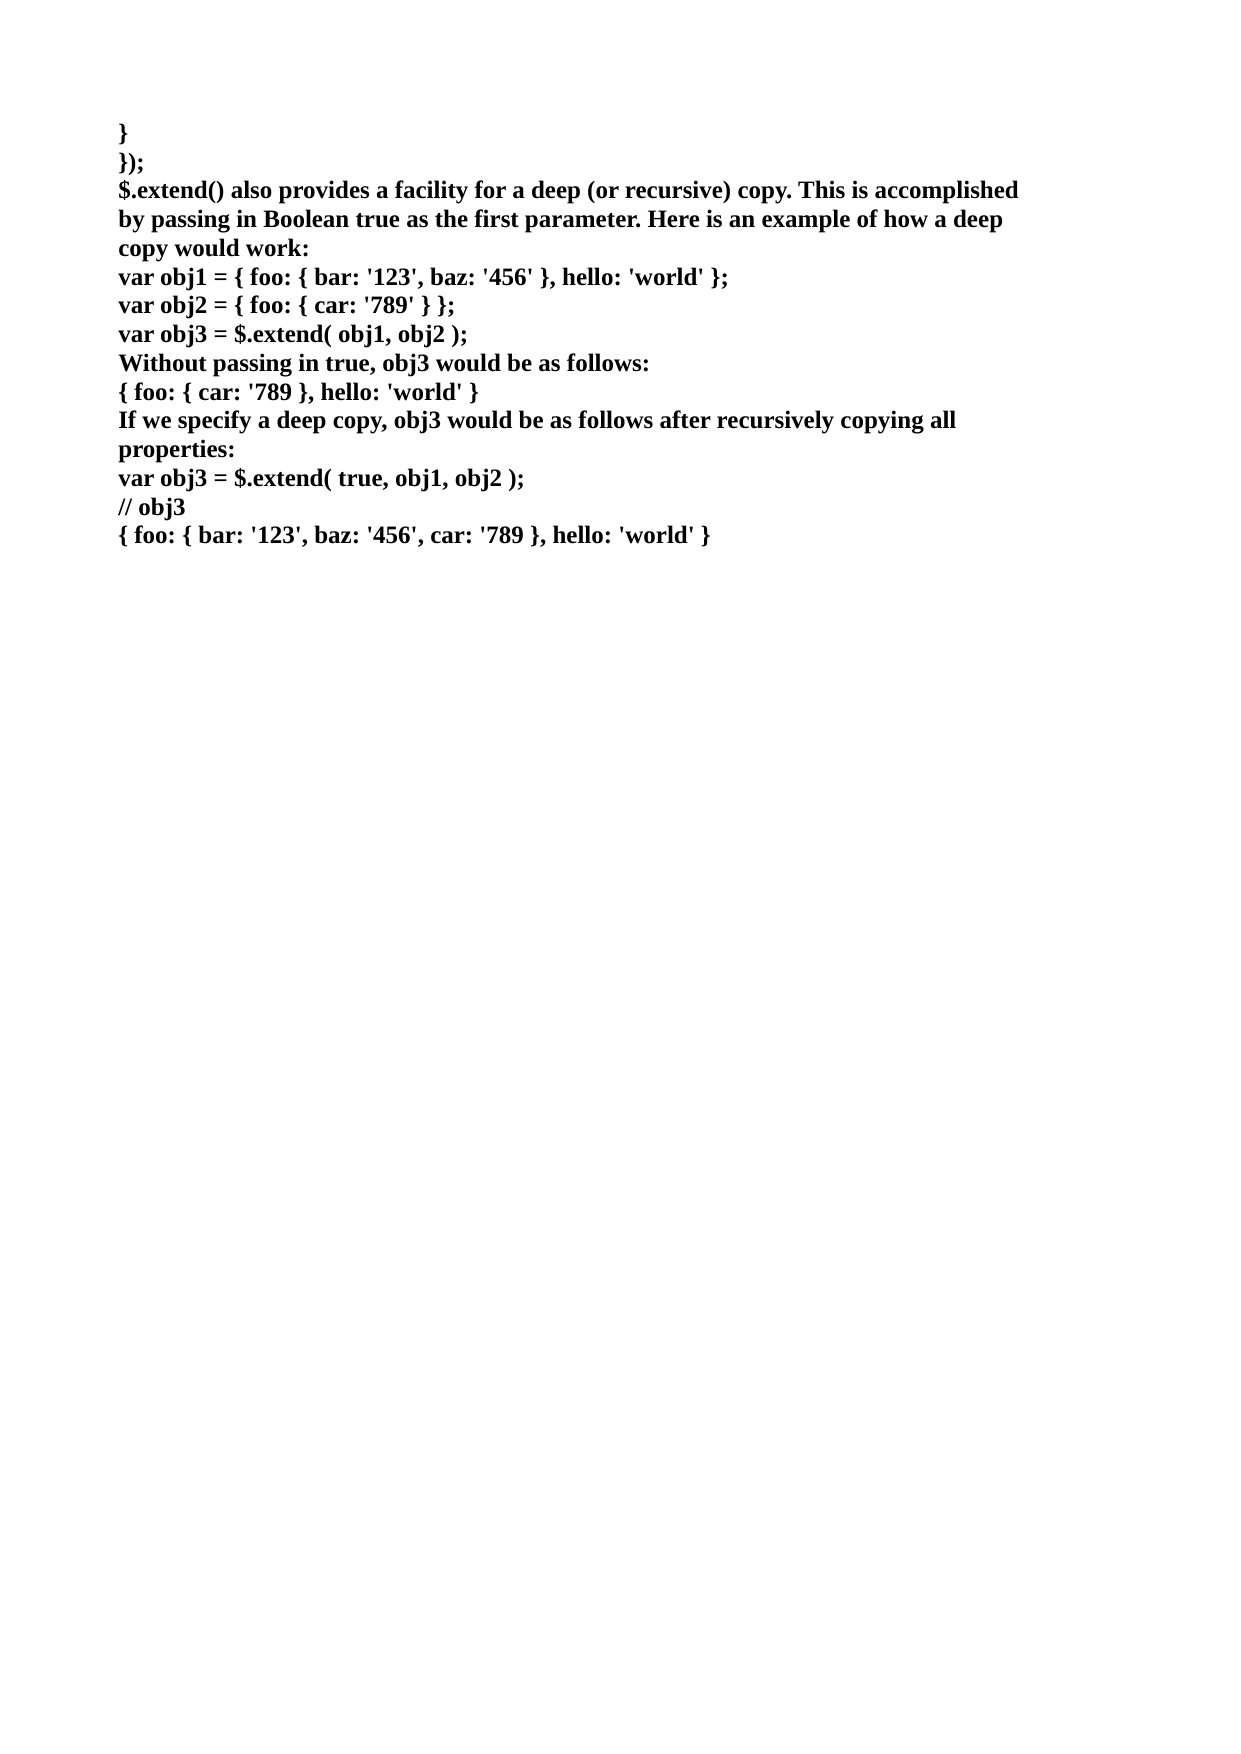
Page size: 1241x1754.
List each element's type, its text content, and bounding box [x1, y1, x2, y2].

text { foo: { car: '789 }, hello: 'world' } [118, 377, 1122, 406]
text by passing in Boolean true as the first parameter. Here is an example of how a deep [118, 204, 1122, 233]
text { foo: { bar: '123', baz: '456', car: '789 }, hello: 'world' } [118, 521, 1122, 549]
text // obj3 [118, 492, 1122, 521]
text var obj2 = { foo: { car: '789' } }; [118, 291, 1122, 319]
text var obj3 = $.extend( true, obj1, obj2 ); [118, 463, 1122, 492]
text copy would work: [118, 233, 1122, 262]
text If we specify a deep copy, obj3 would be as follows after recursively copying all [118, 406, 1122, 434]
text Without passing in true, obj3 would be as follows: [118, 348, 1122, 377]
text var obj3 = $.extend( obj1, obj2 ); [118, 319, 1122, 348]
text $.extend() also provides a facility for a deep (or recursive) copy. This is accomplished [118, 176, 1122, 204]
text properties: [118, 434, 1122, 463]
text }); [118, 147, 1122, 176]
text var obj1 = { foo: { bar: '123', baz: '456' }, hello: 'world' }; [118, 262, 1122, 291]
text } [118, 118, 1122, 147]
